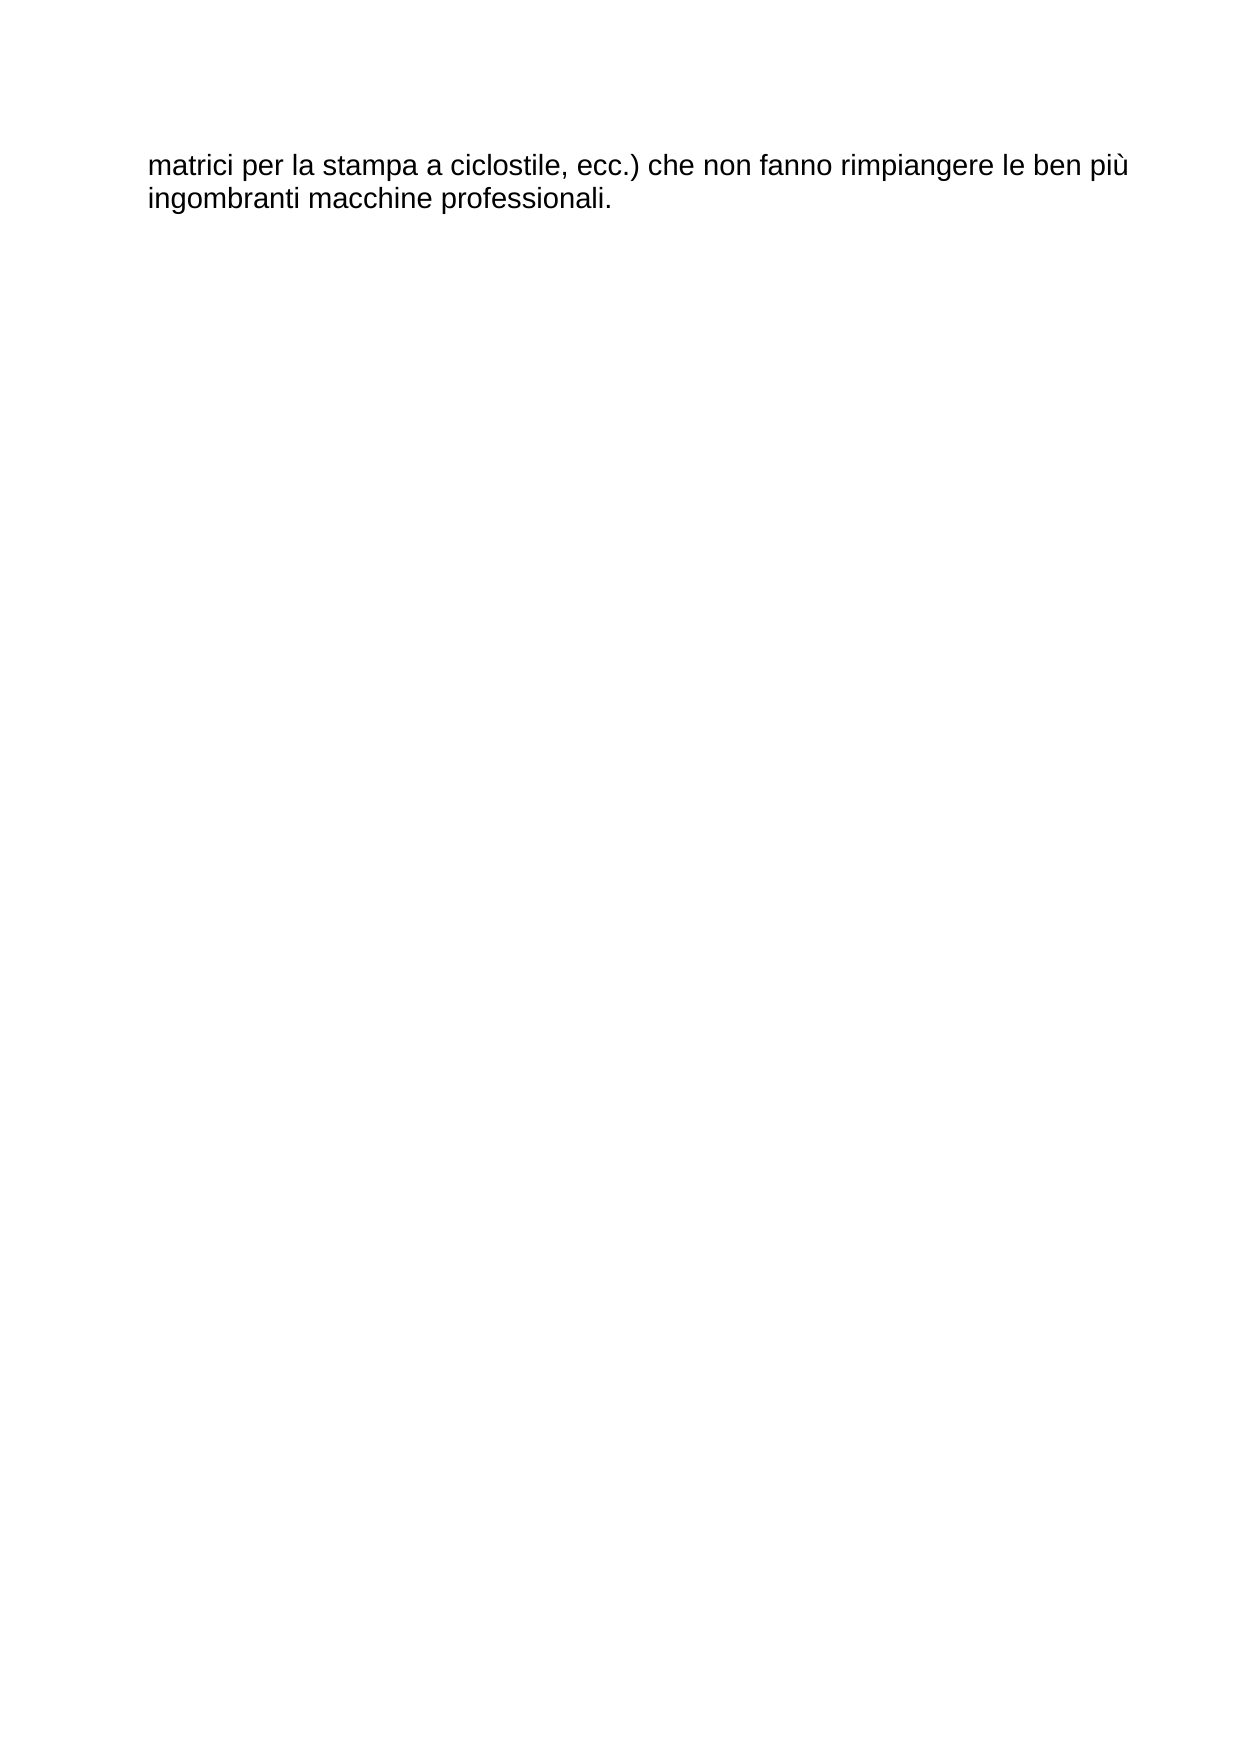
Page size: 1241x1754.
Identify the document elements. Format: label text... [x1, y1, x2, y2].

text ingombranti macchine professionali. [148, 181, 1152, 215]
text matrici per la stampa a ciclostile, ecc.) che non fanno rimpiangere le ben più [148, 148, 1152, 181]
